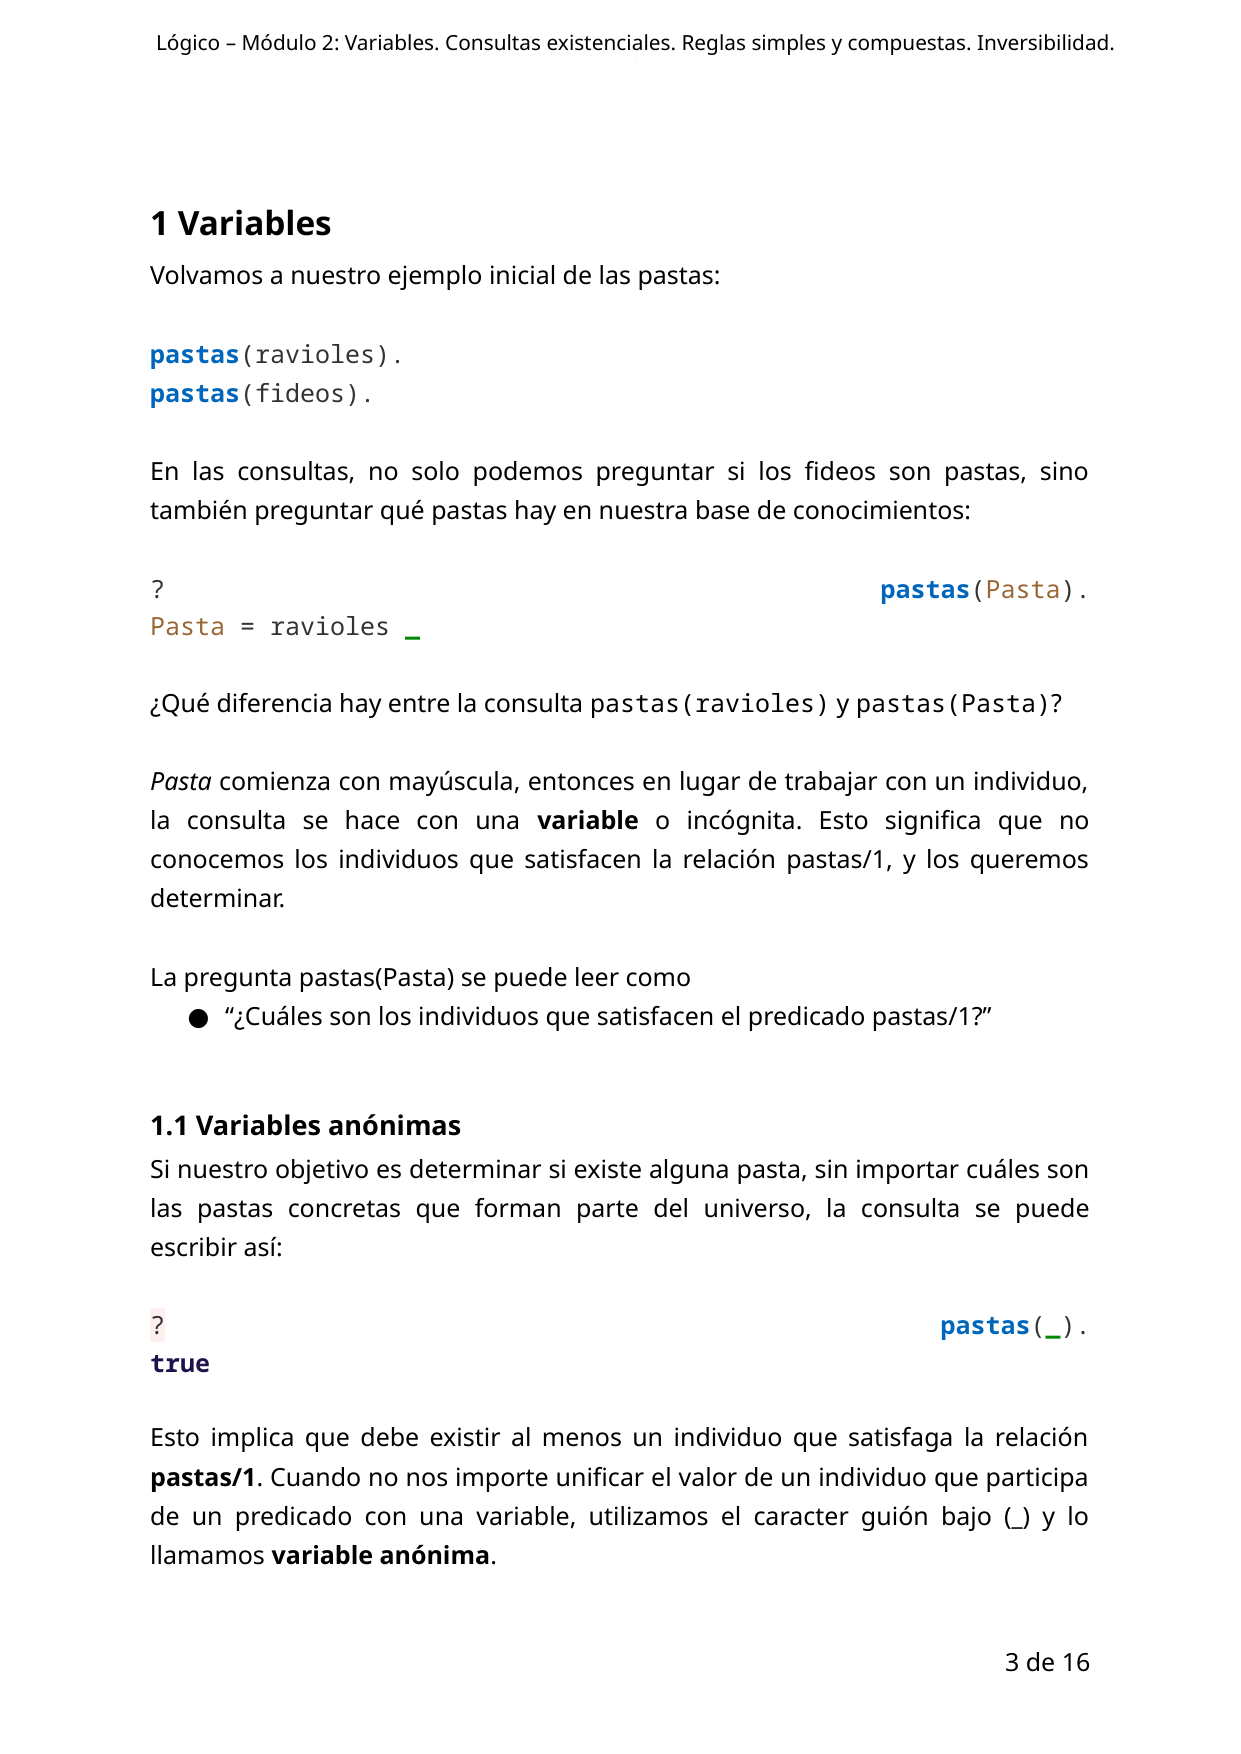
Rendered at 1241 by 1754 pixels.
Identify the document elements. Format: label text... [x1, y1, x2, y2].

text Esto implica que debe existir al menos un individuo que satisfaga la relación pastas/1. Cuando no nos importe unificar el valor de un individuo que participa de un predicado con una variable, utilizamos el caracter guión bajo (_) y lo llamamos variable anónima. [150, 1420, 1090, 1572]
text En las consultas, no solo podemos preguntar si los fideos son pastas, sino también preguntar qué pastas hay en nuestra base de conocimientos: [150, 454, 1090, 527]
text ? pastas(Pasta). Pasta = ravioles _ [150, 571, 1090, 643]
subtitle 1 Variables [150, 200, 1090, 245]
text ? pastas(_). true [150, 1308, 1090, 1379]
text pastas(ravioles). [150, 336, 1090, 370]
text ¿Qué diferencia hay entre la consulta pastas(ravioles) y pastas(Pasta)? [150, 685, 1090, 719]
text pastas(fideos). [150, 375, 1090, 409]
text Pasta comienza con mayúscula, entonces en lugar de trabajar con un individuo, la consulta se hace con una variable o incógnita. Esto significa que no conocemos los individuos que satisfacen la relación pastas/1, y los queremos determinar. [150, 763, 1090, 915]
subtitle 1.1 Variables anónimas [150, 1106, 1090, 1143]
text La pregunta pastas(Pasta) se puede leer como [150, 959, 1090, 993]
text Volvamos a nuestro ejemplo inicial de las pastas: [150, 258, 1090, 292]
list “¿Cuáles son los individuos que satisfacen el predicado pastas/1?” [187, 998, 1090, 1033]
text Si nuestro objetivo es determinar si existe alguna pasta, sin importar cuáles son las pastas concretas que forman parte del universo, la consulta se puede escribir así: [150, 1151, 1090, 1264]
